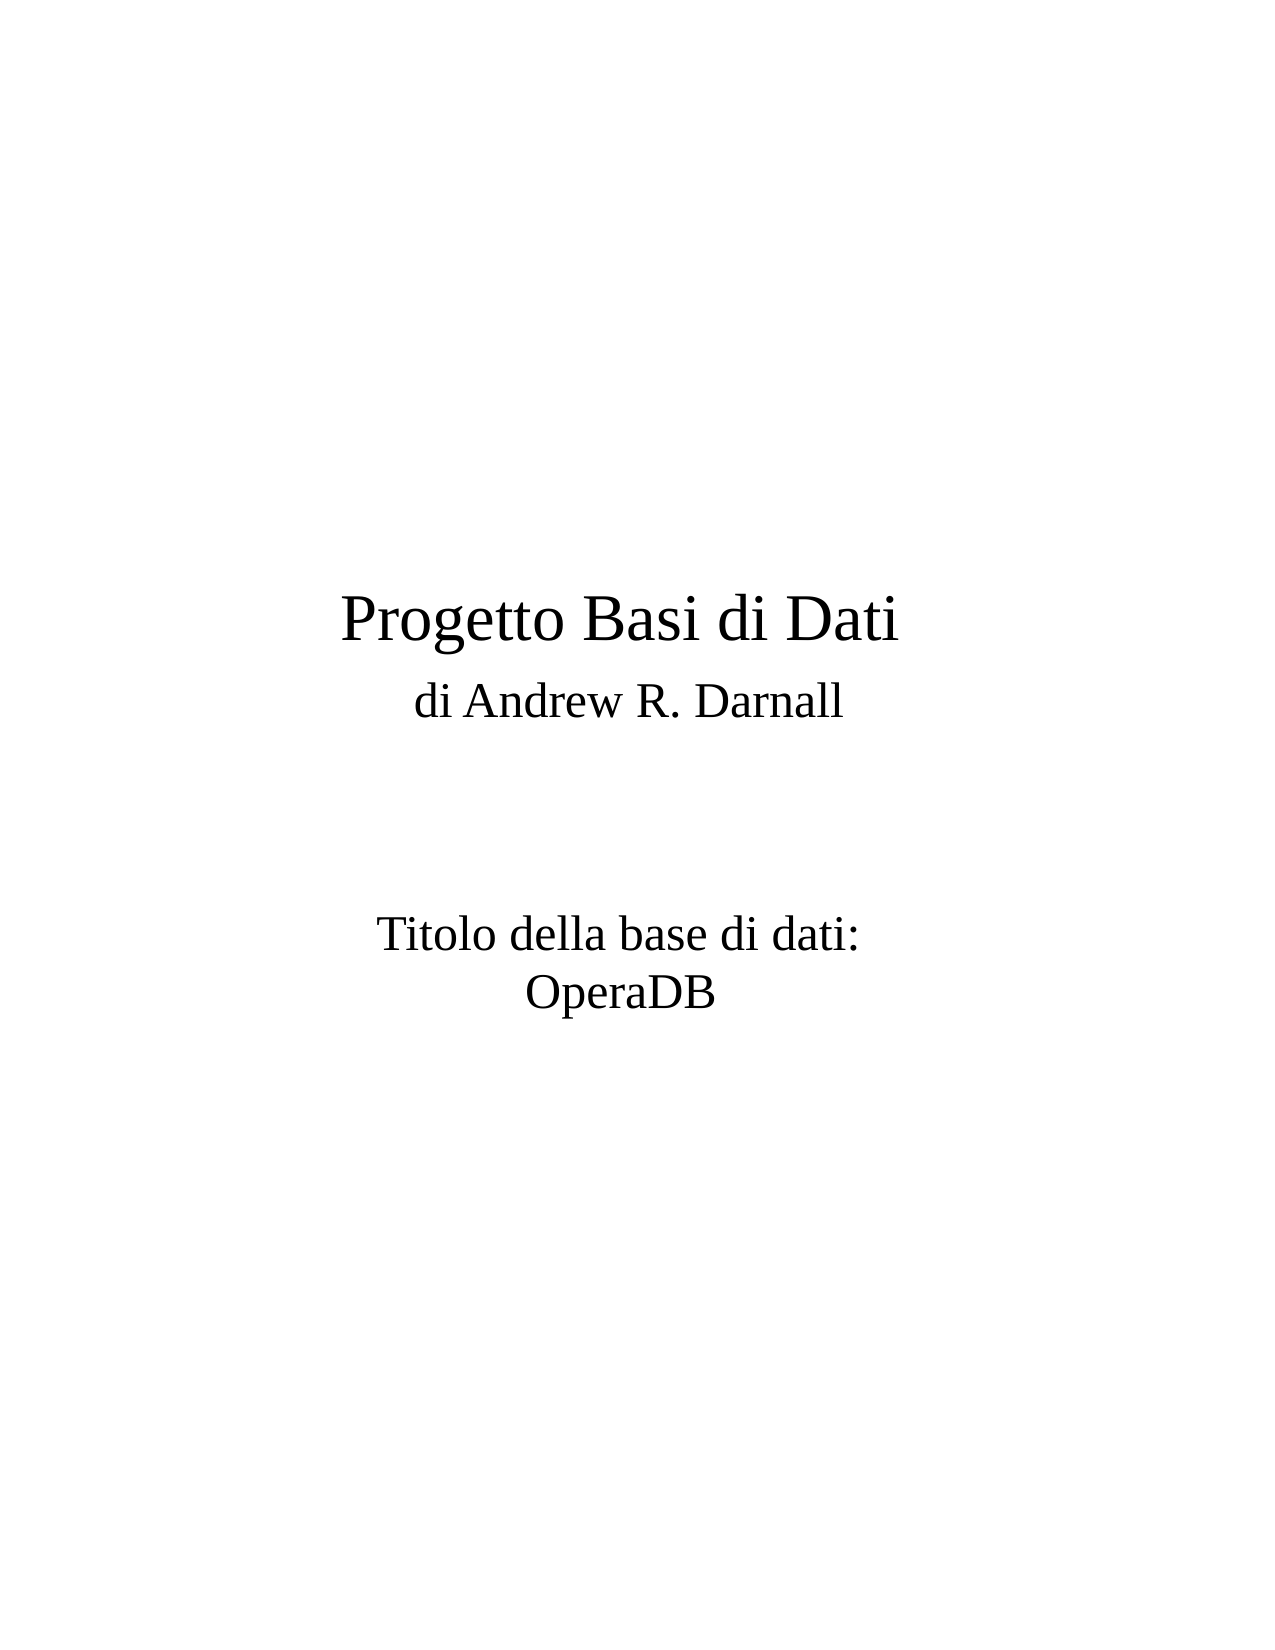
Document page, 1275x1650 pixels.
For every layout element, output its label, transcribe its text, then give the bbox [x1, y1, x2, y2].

text Titolo della base di dati: [118, 904, 1157, 961]
text OperaDB [118, 961, 1157, 1019]
text di Andrew R. Darnall [118, 655, 1157, 731]
text Progetto Basi di Dati [118, 578, 1157, 655]
